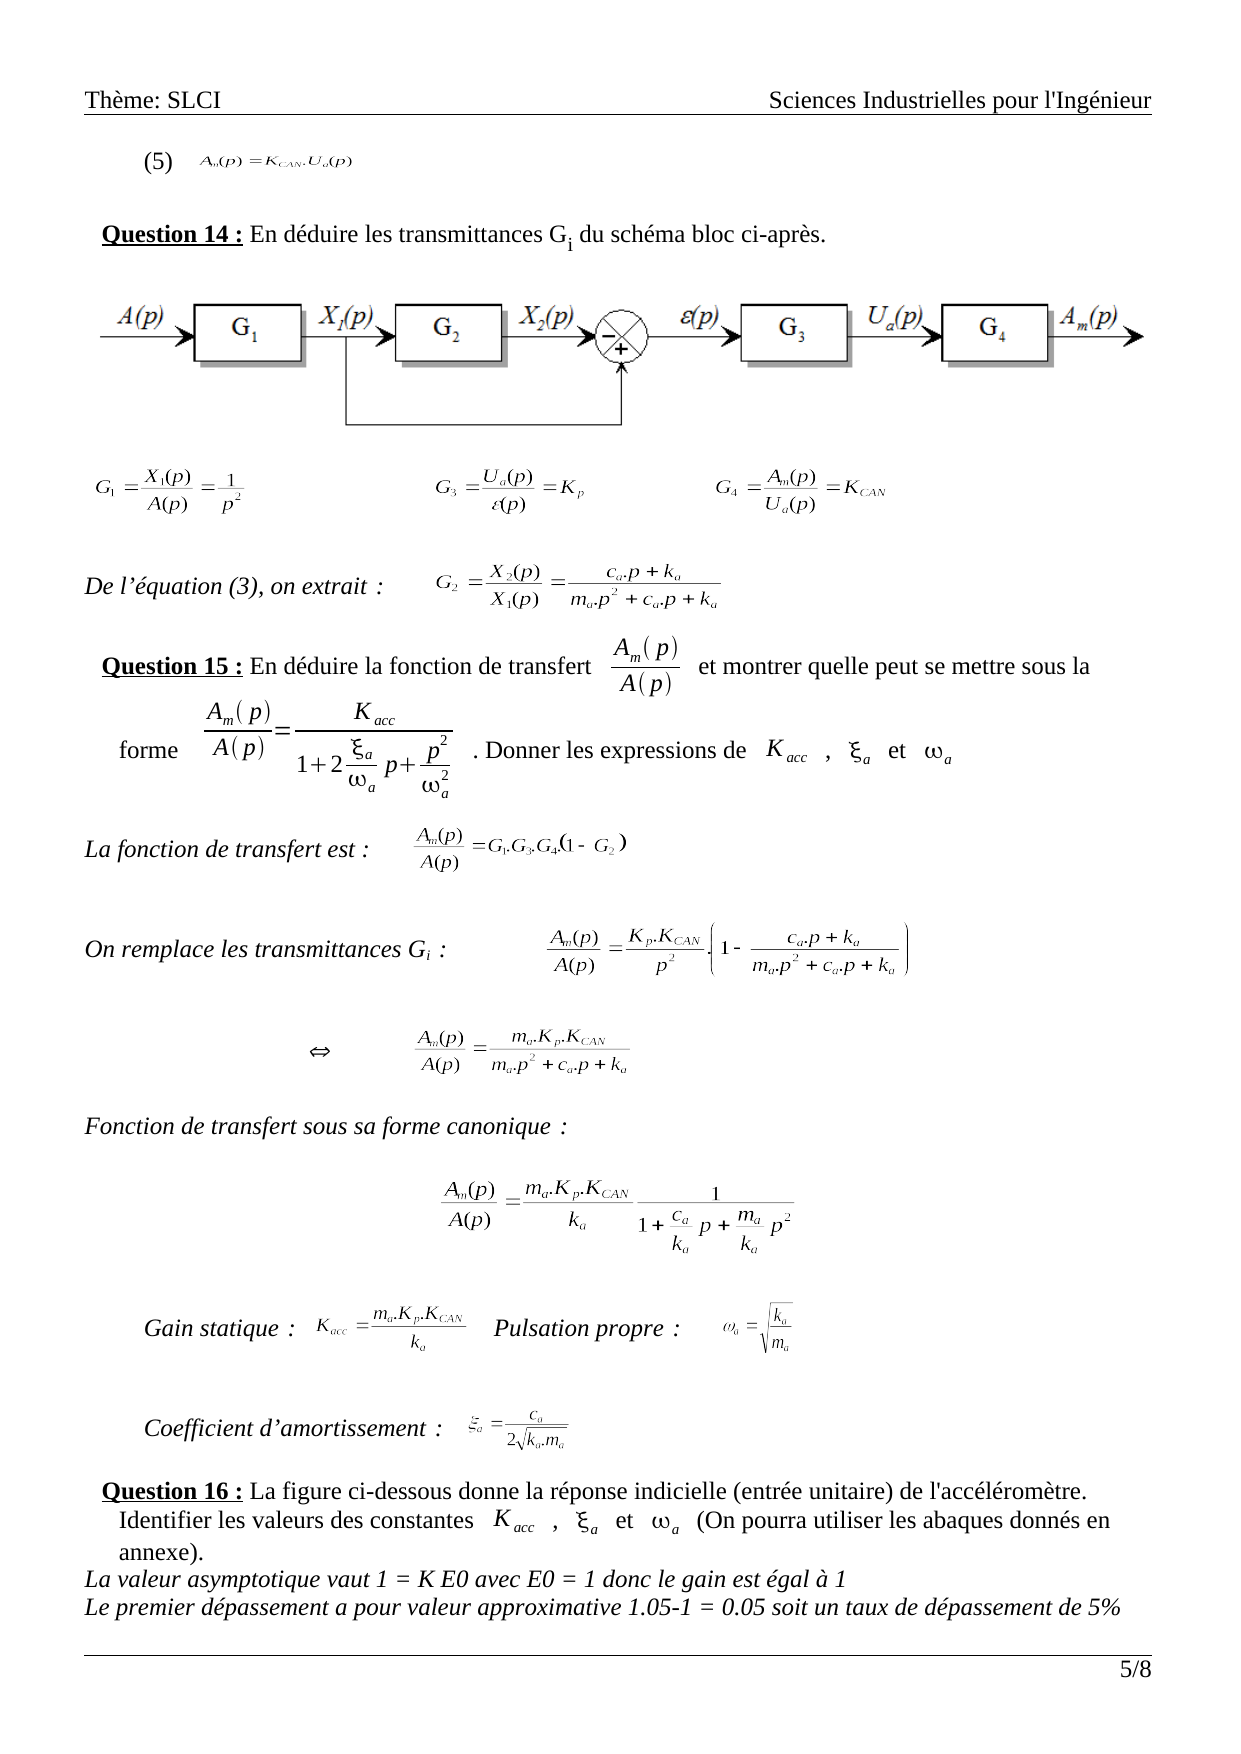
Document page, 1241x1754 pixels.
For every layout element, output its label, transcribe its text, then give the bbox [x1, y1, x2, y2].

text  [84, 1015, 1152, 1086]
text Le premier dépassement a pour valeur approximative 1.05-1 = 0.05 soit un taux de dépassement de 5% [84, 1593, 1152, 1621]
text De l’équation (3), on extrait : [84, 551, 1152, 620]
list Coefficient d’amortissement : [84, 1392, 1152, 1463]
list La figure ci-dessous donne la réponse indicielle (entrée unitaire) de l'accéléromètre. Identifier les valeurs des constantes,et(On pourra utiliser les abaques donnés en annexe). [101, 1477, 1152, 1565]
picture [84, 283, 1152, 444]
list En déduire la fonction de transfertet montrer quelle peut se mettre sous la forme . Donner les expressions de,et [101, 634, 1152, 802]
text On remplace les transmittances Gi : [84, 910, 1152, 989]
list En déduire les transmittances Gi du schéma bloc ci-après. [101, 220, 1152, 256]
list La fonction de transfert est : [84, 814, 1152, 883]
text La valeur asymptotique vaut 1 = K E0 avec E0 = 1 donc le gain est égal à 1 [84, 1565, 1152, 1593]
text (5) [84, 143, 1152, 179]
list Gain statique : Pulsation propre : [84, 1291, 1152, 1366]
list Fonction de transfert sous sa forme canonique : [84, 1112, 1152, 1140]
